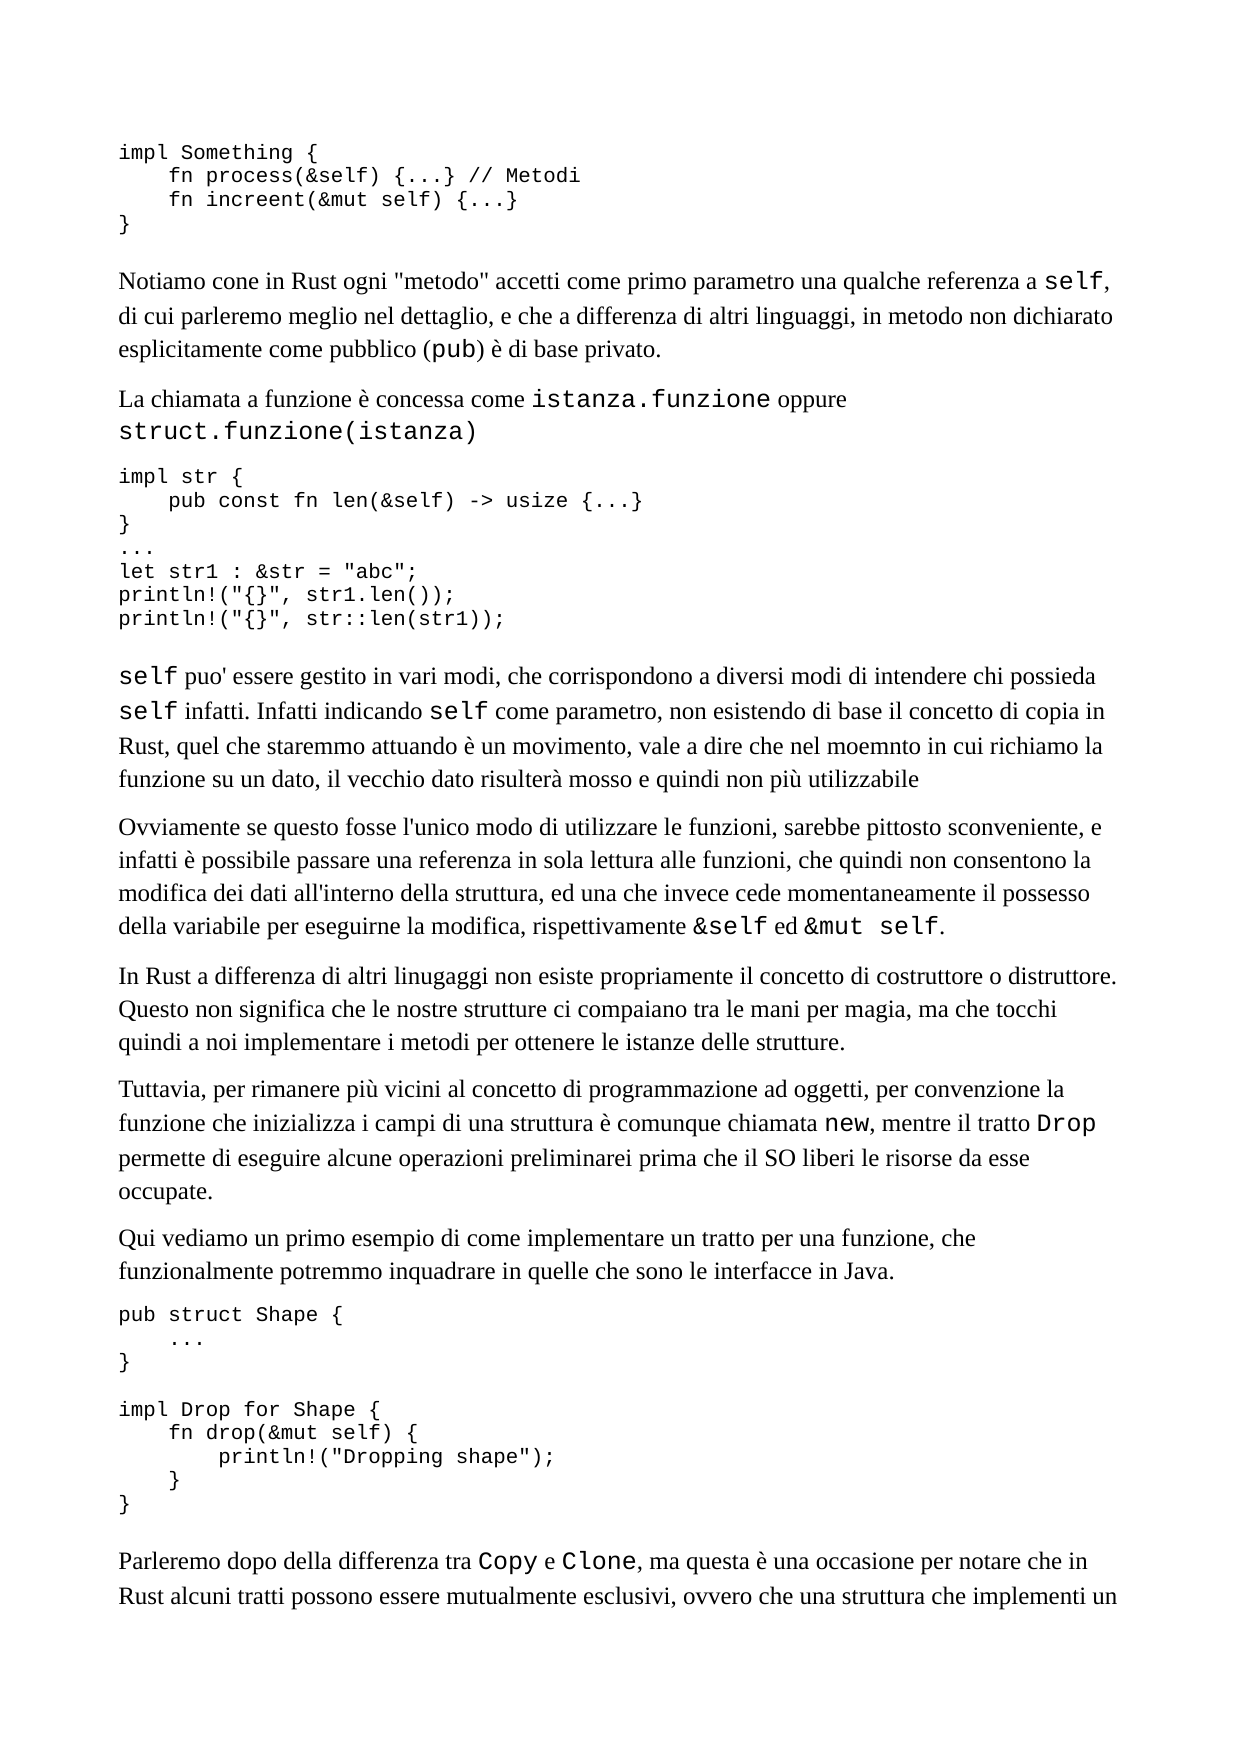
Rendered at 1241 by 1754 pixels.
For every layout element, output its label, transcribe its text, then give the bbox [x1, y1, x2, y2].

text } [118, 1493, 1122, 1517]
text println!("Dropping shape"); [118, 1446, 1122, 1469]
text println!("{}", str1.len()); [118, 584, 1122, 608]
text } [118, 213, 1122, 236]
text La chiamata a funzione è concessa come istanza.funzione oppure struct.funzione(istanza) [118, 384, 1122, 447]
text Ovviamente se questo fosse l'unico modo di utilizzare le funzioni, sarebbe pittosto sconveniente, e infatti è possibile passare una referenza in sola lettura alle funzioni, che quindi non consentono la modifica dei dati all'interno della struttura, ed una che invece cede momentaneamente il possesso della variabile per eseguirne la modifica, rispettivamente &self ed &mut self. [118, 812, 1122, 942]
text } [118, 513, 1122, 537]
text Parleremo dopo della differenza tra Copy e Clone, ma questa è una occasione per notare che in Rust alcuni tratti possono essere mutualmente esclusivi, ovvero che una struttura che implementi un [118, 1546, 1122, 1610]
text impl Something { [118, 142, 1122, 165]
text Tuttavia, per rimanere più vicini al concetto di programmazione ad oggetti, per convenzione la funzione che inizializza i campi di una struttura è comunque chiamata new, mentre il tratto Drop permette di eseguire alcune operazioni preliminarei prima che il SO liberi le risorse da esse occupate. [118, 1074, 1122, 1204]
text impl str { [118, 466, 1122, 490]
text ... [118, 537, 1122, 561]
text fn drop(&mut self) { [118, 1422, 1122, 1446]
text fn increent(&mut self) {...} [118, 189, 1122, 213]
text impl Drop for Shape { [118, 1398, 1122, 1422]
text Notiamo cone in Rust ogni "metodo" accetti come primo parametro una qualche referenza a self, di cui parleremo meglio nel dettaglio, e che a differenza di altri linguaggi, in metodo non dichiarato esplicitamente come pubblico (pub) è di base privato. [118, 266, 1122, 365]
text ... [118, 1328, 1122, 1351]
text } [118, 1469, 1122, 1493]
text pub struct Shape { [118, 1304, 1122, 1328]
text println!("{}", str::len(str1)); [118, 608, 1122, 632]
text In Rust a differenza di altri linugaggi non esiste propriamente il concetto di costruttore o distruttore. Questo non significa che le nostre strutture ci compaiano tra le mani per magia, ma che tocchi quindi a noi implementare i metodi per ottenere le istanze delle strutture. [118, 961, 1122, 1056]
text fn process(&self) {...} // Metodi [118, 165, 1122, 189]
text } [118, 1351, 1122, 1375]
text self puo' essere gestito in vari modi, che corrispondono a diversi modi di intendere chi possieda self infatti. Infatti indicando self come parametro, non esistendo di base il concetto di copia in Rust, quel che staremmo attuando è un movimento, vale a dire che nel moemnto in cui richiamo la funzione su un dato, il vecchio dato risulterà mosso e quindi non più utilizzabile [118, 661, 1122, 793]
text let str1 : &str = "abc"; [118, 561, 1122, 584]
text pub const fn len(&self) -> usize {...} [118, 490, 1122, 513]
text Qui vediamo un primo esempio di come implementare un tratto per una funzione, che funzionalmente potremmo inquadrare in quelle che sono le interfacce in Java. [118, 1223, 1122, 1285]
